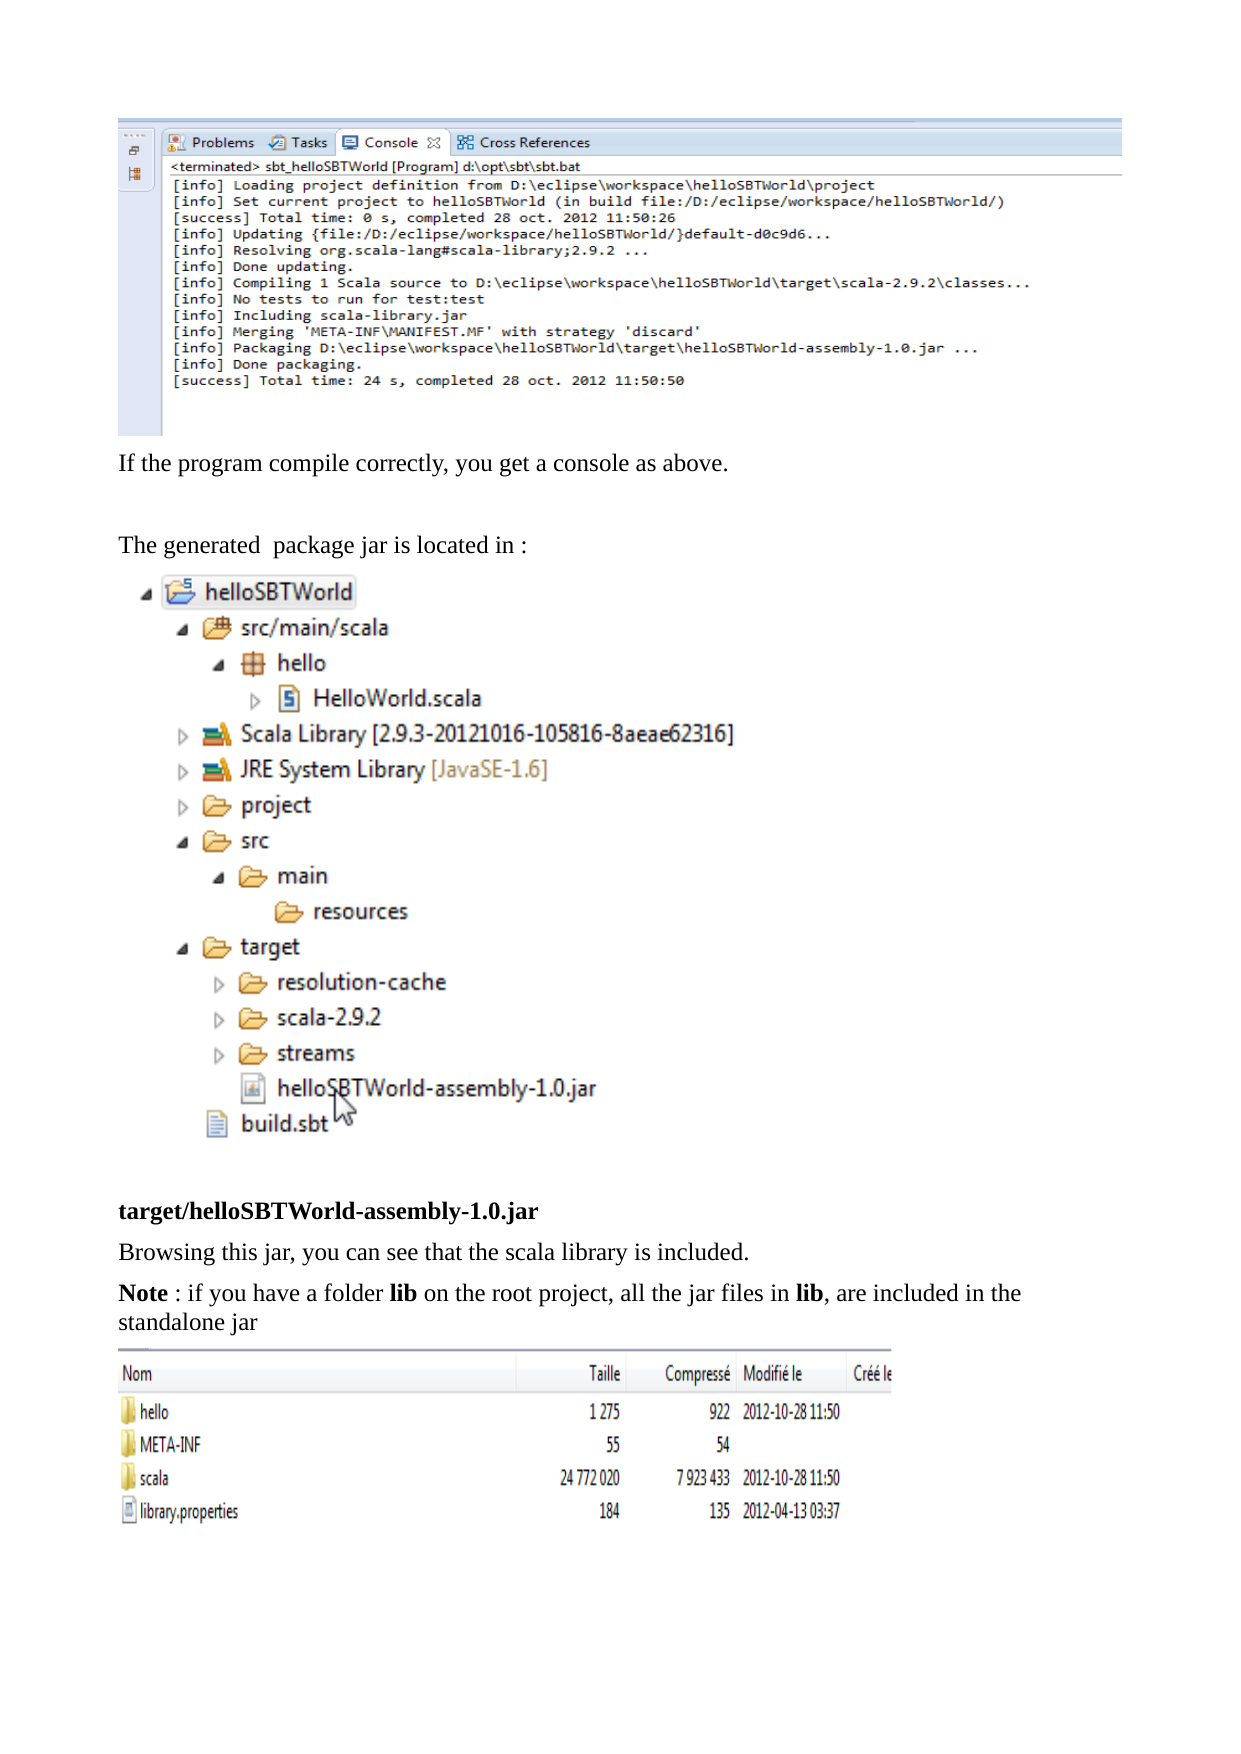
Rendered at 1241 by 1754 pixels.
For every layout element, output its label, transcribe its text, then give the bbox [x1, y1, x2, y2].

picture [118, 1348, 892, 1576]
picture [118, 118, 1123, 436]
text If the program compile correctly, you get a console as above. [118, 448, 1122, 477]
text The generated package jar is located in : [118, 531, 1122, 559]
text Note : if you have a folder lib on the root project, all the jar files in lib, are included in the standalone jar [118, 1278, 1122, 1336]
picture [118, 571, 840, 1142]
text target/helloSBTWorld-assembly-1.0.jar [118, 1196, 1122, 1224]
text Browsing this jar, you can see that the scala library is included. [118, 1237, 1122, 1266]
